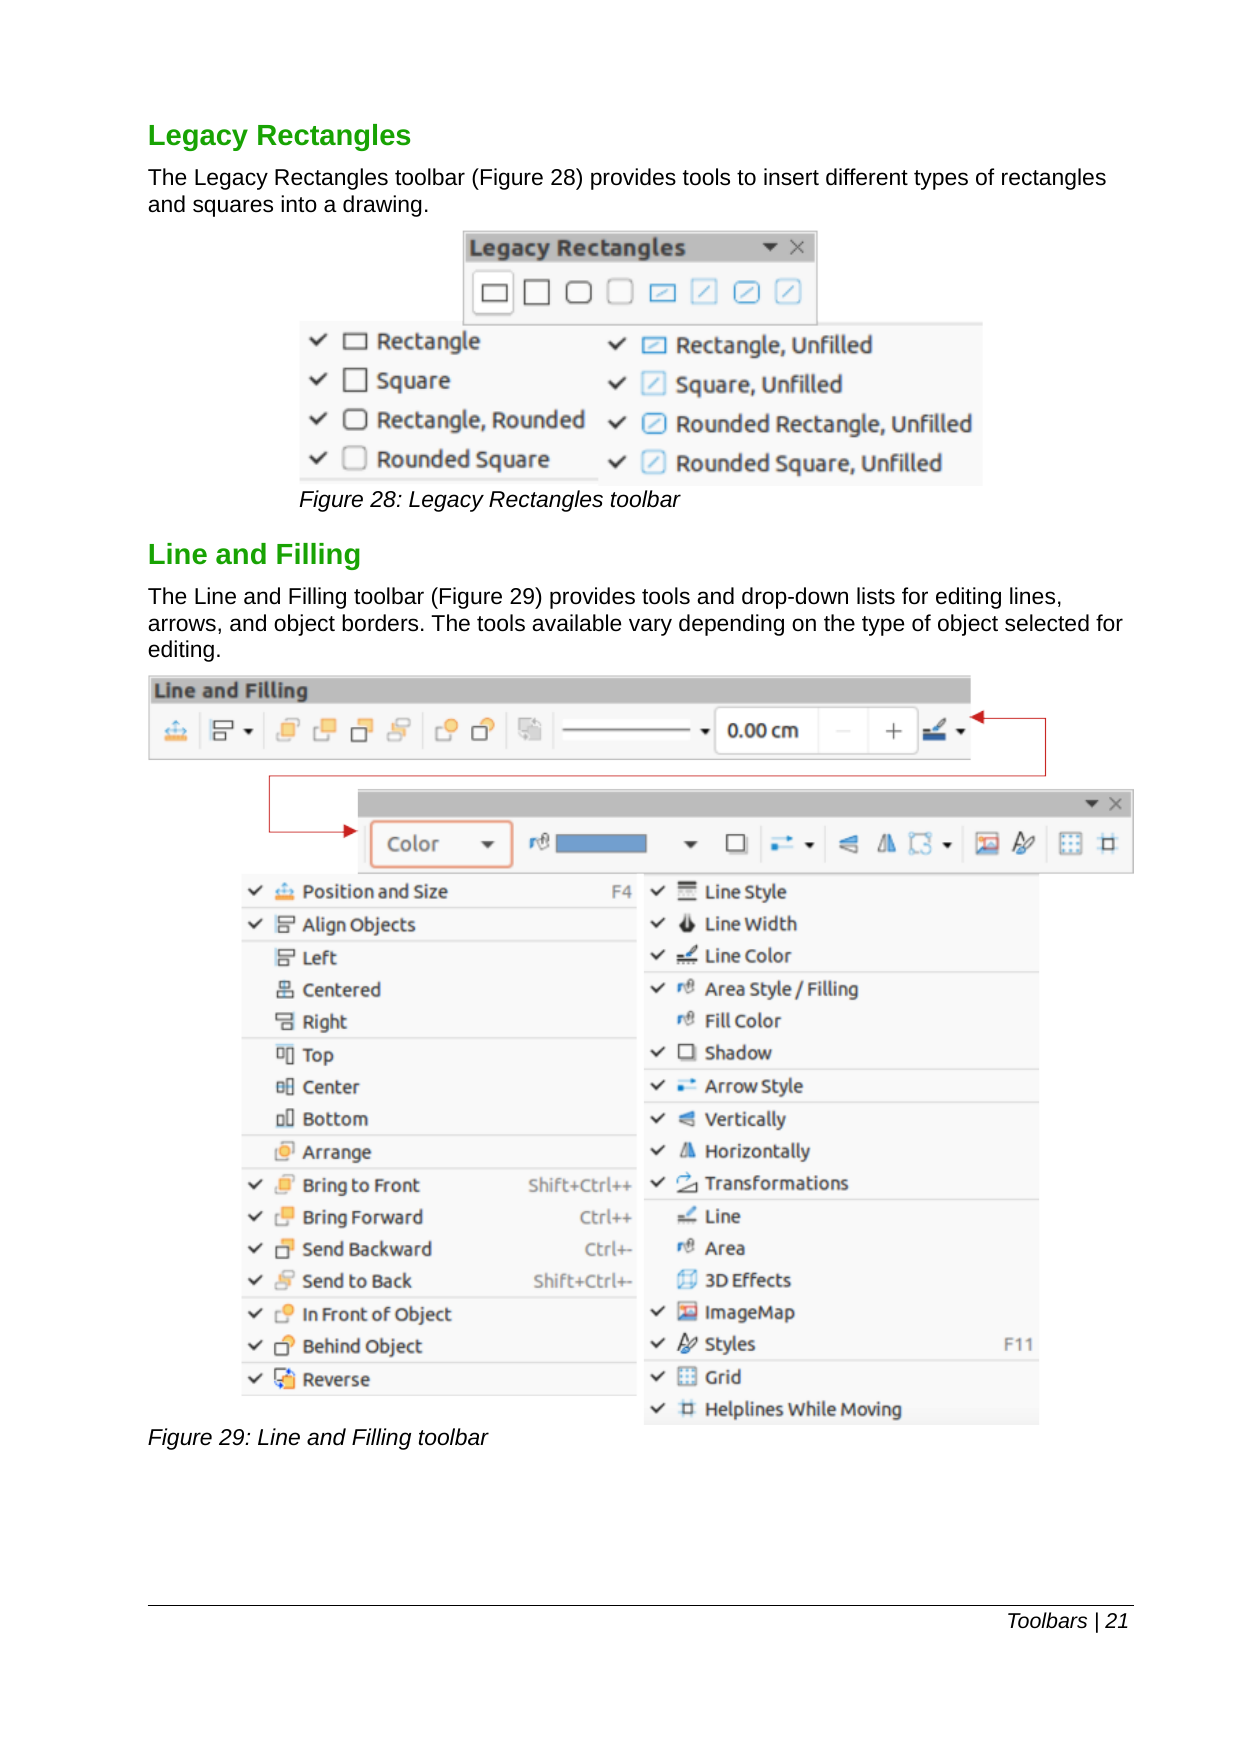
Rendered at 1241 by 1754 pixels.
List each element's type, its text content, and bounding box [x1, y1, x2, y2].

text The Line and Filling toolbar (Figure 29) provides tools and drop-down lists for editing lines, arrows, and object borders. The tools available vary depending on the type of object selected for editing. [148, 583, 1134, 662]
text Figure 28: Legacy Rectangles toolbar [299, 486, 983, 512]
picture [147, 674, 1134, 1425]
text Figure 29: Line and Filling toolbar [148, 1425, 1134, 1451]
subtitle Line and Filling [148, 537, 1134, 571]
subtitle Legacy Rectangles [148, 118, 1134, 152]
text The Legacy Rectangles toolbar (Figure 28) provides tools to insert different types of rectangles and squares into a drawing. [148, 164, 1134, 217]
picture [298, 229, 983, 486]
